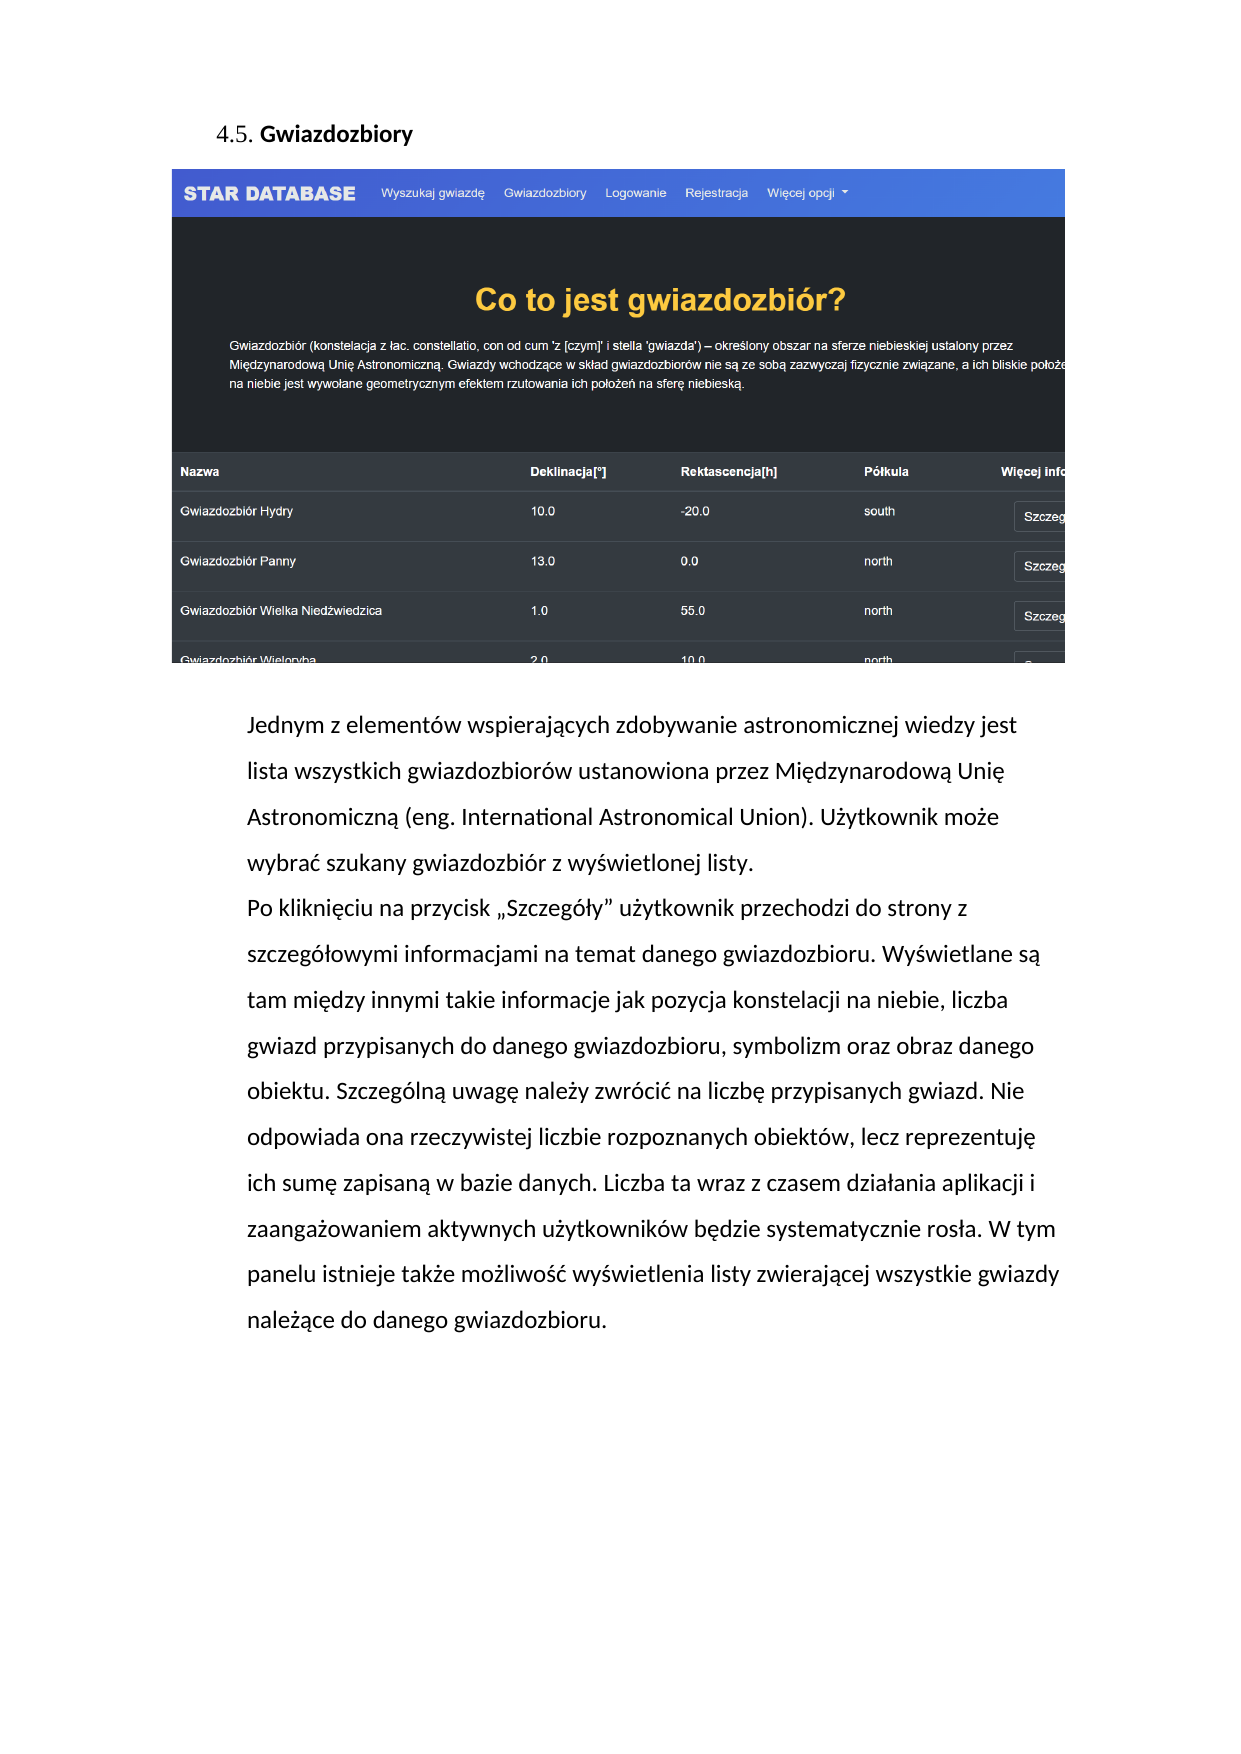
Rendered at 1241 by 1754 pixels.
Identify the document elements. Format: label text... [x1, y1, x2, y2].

list Gwiazdozbiory Jednym z elementów wspierających zdobywanie astronomicznej wiedzy jest lista wszystkich gwiazdozbiorów ustanowiona przez Międzynarodową Unię Astronomiczną (eng. International Astronomical Union). Użytkownik może wybrać szukany gwiazdozbiór z wyświetlonej listy. Po kliknięciu na przycisk „Szczegóły” użytkownik przechodzi do strony z szczegółowymi informacjami na temat danego gwiazdozbioru. Wyświetlane są tam między innymi takie informacje jak pozycja konstelacji na niebie, liczba gwiazd przypisanych do danego gwiazdozbioru, symbolizm oraz obraz danego obiektu. Szczególną uwagę należy zwrócić na liczbę przypisanych gwiazd. Nie odpowiada ona rzeczywistej liczbie rozpoznanych obiektów, lecz reprezentuję ich sumę zapisaną w bazie danych. Liczba ta wraz z czasem działania aplikacji i zaangażowaniem aktywnych użytkowników będzie systematycznie rosła. W tym panelu istnieje także możliwość wyświetlenia listy zwierającej wszystkie gwiazdy należące do danego gwiazdozbioru. [172, 118, 1065, 169]
list Gwiazdozbiory Jednym z elementów wspierających zdobywanie astronomicznej wiedzy jest lista wszystkich gwiazdozbiorów ustanowiona przez Międzynarodową Unię Astronomiczną (eng. International Astronomical Union). Użytkownik może wybrać szukany gwiazdozbiór z wyświetlonej listy. Po kliknięciu na przycisk „Szczegóły” użytkownik przechodzi do strony z szczegółowymi informacjami na temat danego gwiazdozbioru. Wyświetlane są tam między innymi takie informacje jak pozycja konstelacji na niebie, liczba gwiazd przypisanych do danego gwiazdozbioru, symbolizm oraz obraz danego obiektu. Szczególną uwagę należy zwrócić na liczbę przypisanych gwiazd. Nie odpowiada ona rzeczywistej liczbie rozpoznanych obiektów, lecz reprezentuję ich sumę zapisaną w bazie danych. Liczba ta wraz z czasem działania aplikacji i zaangażowaniem aktywnych użytkowników będzie systematycznie rosła. W tym panelu istnieje także możliwość wyświetlenia listy zwierającej wszystkie gwiazdy należące do danego gwiazdozbioru. [210, 664, 1065, 1335]
